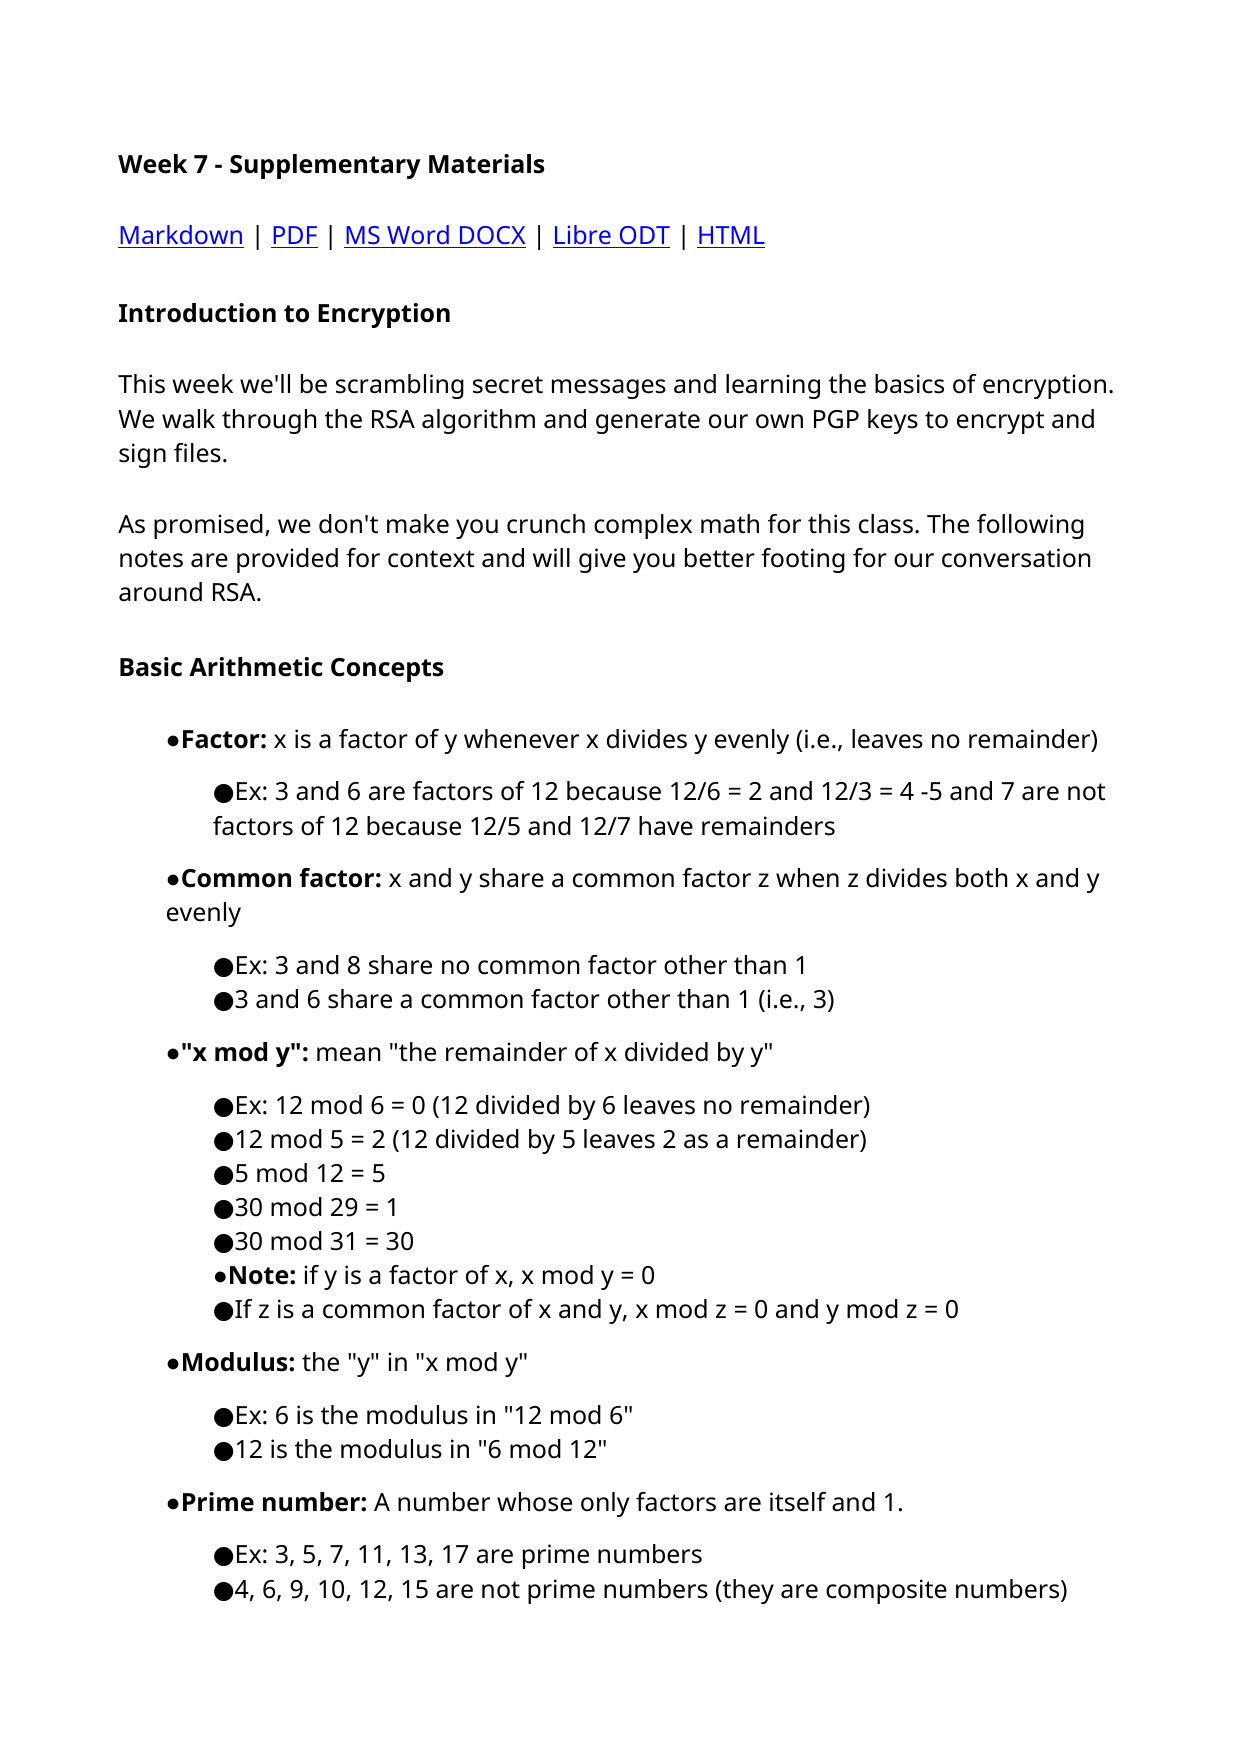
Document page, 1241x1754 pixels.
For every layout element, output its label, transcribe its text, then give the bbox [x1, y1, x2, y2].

list Ex: 6 is the modulus in "12 mod 6" [118, 1397, 1122, 1432]
text Basic Arithmetic Concepts [118, 650, 1122, 684]
list Ex: 3 and 8 share no common factor other than 1 [118, 948, 1122, 982]
list Factor: x is a factor of y whenever x divides y evenly (i.e., leaves no remainder) [118, 721, 1122, 755]
list 3 and 6 share a common factor other than 1 (i.e., 3) [118, 982, 1122, 1016]
list 12 mod 5 = 2 (12 divided by 5 leaves 2 as a remainder) [118, 1122, 1122, 1156]
text Markdown | PDF | MS Word DOCX | Libre ODT | HTML [118, 218, 1122, 252]
list Prime number: A number whose only factors are itself and 1. [118, 1484, 1122, 1518]
list Ex: 12 mod 6 = 0 (12 divided by 6 leaves no remainder) [118, 1087, 1122, 1122]
list Note: if y is a factor of x, x mod y = 0 [118, 1258, 1122, 1292]
list If z is a common factor of x and y, x mod z = 0 and y mod z = 0 [118, 1292, 1122, 1326]
list Ex: 3, 5, 7, 11, 13, 17 are prime numbers [118, 1537, 1122, 1571]
list 30 mod 29 = 1 [118, 1190, 1122, 1224]
list Common factor: x and y share a common factor z when z divides both x and y evenly [118, 861, 1122, 929]
text This week we'll be scrambling secret messages and learning the basics of encryption. We walk through the RSA algorithm and generate our own PGP keys to encrypt and sign files. [118, 367, 1122, 469]
list 12 is the modulus in "6 mod 12" [118, 1432, 1122, 1466]
text Week 7 - Supplementary Materials [118, 146, 1122, 180]
text As promised, we don't make you crunch complex math for this class. The following notes are provided for context and will give you better footing for our conversation around RSA. [118, 507, 1122, 609]
list 5 mod 12 = 5 [118, 1156, 1122, 1190]
list "x mod y": mean "the remainder of x divided by y" [118, 1035, 1122, 1069]
list 4, 6, 9, 10, 12, 15 are not prime numbers (they are composite numbers) [118, 1571, 1122, 1605]
list Ex: 3 and 6 are factors of 12 because 12/6 = 2 and 12/3 = 4 -5 and 7 are not factors of 12 because 12/5 and 12/7 have remainders [118, 774, 1122, 842]
text Introduction to Encryption [118, 296, 1122, 330]
list 30 mod 31 = 30 [118, 1224, 1122, 1258]
list Modulus: the "y" in "x mod y" [118, 1345, 1122, 1379]
